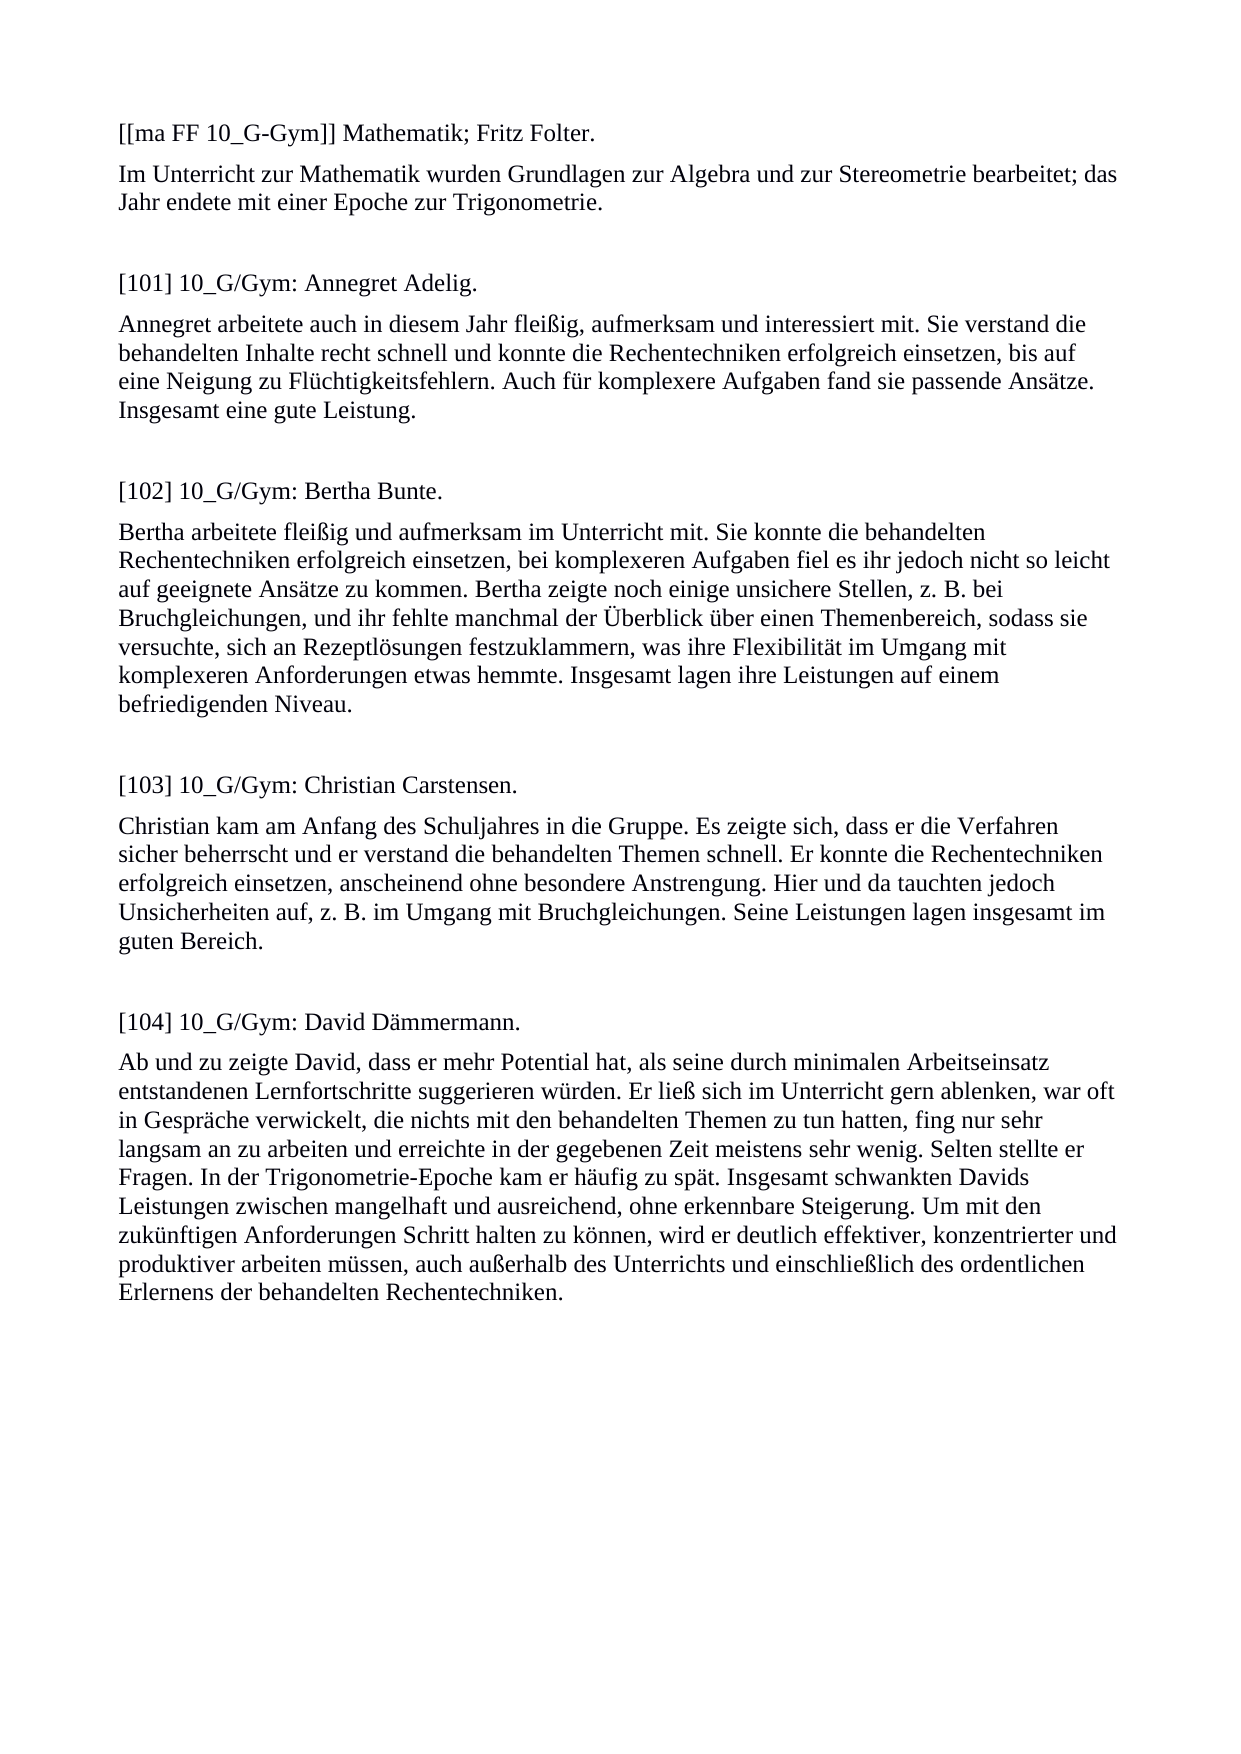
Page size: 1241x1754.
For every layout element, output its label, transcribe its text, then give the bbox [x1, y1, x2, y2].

text [103] 10_G/Gym: Christian Carstensen. [118, 770, 1122, 799]
text [[ma FF 10_G-Gym]] Mathematik; Fritz Folter. [118, 118, 1122, 147]
text Annegret arbeitete auch in diesem Jahr fleißig, aufmerksam und interessiert mit. Sie verstand die behandelten Inhalte recht schnell und konnte die Rechentechniken erfolgreich einsetzen, bis auf eine Neigung zu Flüchtigkeitsfehlern. Auch für komplexere Aufgaben fand sie passende Ansätze. Insgesamt eine gute Leistung. [118, 309, 1122, 424]
text [102] 10_G/Gym: Bertha Bunte. [118, 476, 1122, 505]
text Im Unterricht zur Mathematik wurden Grundlagen zur Algebra und zur Stereometrie bearbeitet; das Jahr endete mit einer Epoche zur Trigonometrie. [118, 159, 1122, 216]
text Bertha arbeitete fleißig und aufmerksam im Unterricht mit. Sie konnte die behandelten Rechentechniken erfolgreich einsetzen, bei komplexeren Aufgaben fiel es ihr jedoch nicht so leicht auf geeignete Ansätze zu kommen. Bertha zeigte noch einige unsichere Stellen, z. B. bei Bruchgleichungen, und ihr fehlte manchmal der Überblick über einen Themenbereich, sodass sie versuchte, sich an Rezeptlösungen festzuklammern, was ihre Flexibilität im Umgang mit komplexeren Anforderungen etwas hemmte. Insgesamt lagen ihre Leistungen auf einem befriedigenden Niveau. [118, 517, 1122, 718]
text Christian kam am Anfang des Schuljahres in die Gruppe. Es zeigte sich, dass er die Verfahren sicher beherrscht und er verstand die behandelten Themen schnell. Er konnte die Rechentechniken erfolgreich einsetzen, anscheinend ohne besondere Anstrengung. Hier und da tauchten jedoch Unsicherheiten auf, z. B. im Umgang mit Bruchgleichungen. Seine Leistungen lagen insgesamt im guten Bereich. [118, 811, 1122, 954]
text [104] 10_G/Gym: David Dämmermann. [118, 1007, 1122, 1036]
text Ab und zu zeigte David, dass er mehr Potential hat, als seine durch minimalen Arbeitseinsatz entstandenen Lernfortschritte suggerieren würden. Er ließ sich im Unterricht gern ablenken, war oft in Gespräche verwickelt, die nichts mit den behandelten Themen zu tun hatten, fing nur sehr langsam an zu arbeiten und erreichte in der gegebenen Zeit meistens sehr wenig. Selten stellte er Fragen. In der Trigonometrie-Epoche kam er häufig zu spät. Insgesamt schwankten Davids Leistungen zwischen mangelhaft und ausreichend, ohne erkennbare Steigerung. Um mit den zukünftigen Anforderungen Schritt halten zu können, wird er deutlich effektiver, konzentrierter und produktiver arbeiten müssen, auch außerhalb des Unterrichts und einschließlich des ordentlichen Erlernens der behandelten Rechentechniken. [118, 1047, 1122, 1306]
text [101] 10_G/Gym: Annegret Adelig. [118, 268, 1122, 297]
